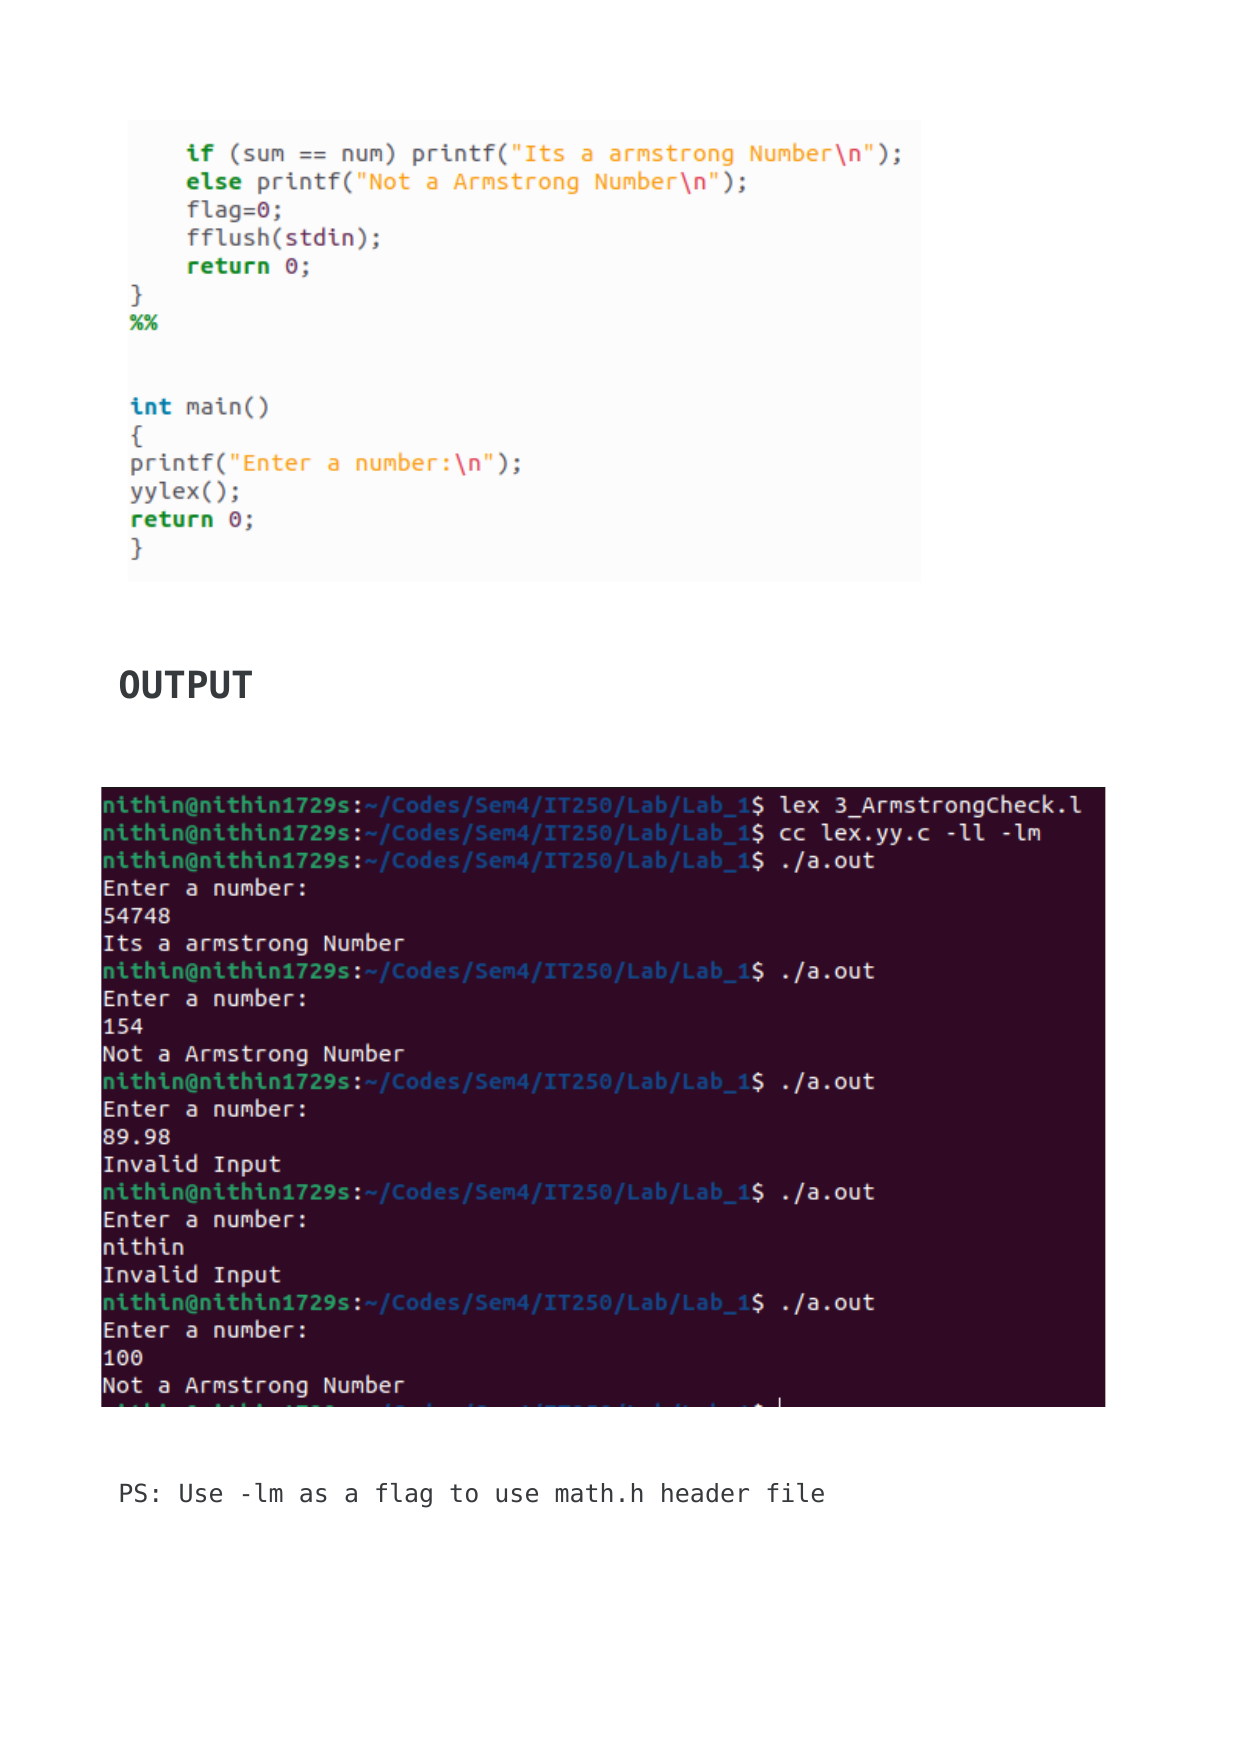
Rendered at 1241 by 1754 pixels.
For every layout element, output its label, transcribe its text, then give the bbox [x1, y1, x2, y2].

picture [127, 120, 922, 582]
text PS: Use -lm as a flag to use math.h header file [118, 1479, 1122, 1508]
text OUTPUT [118, 663, 1122, 707]
picture [101, 787, 1106, 1407]
